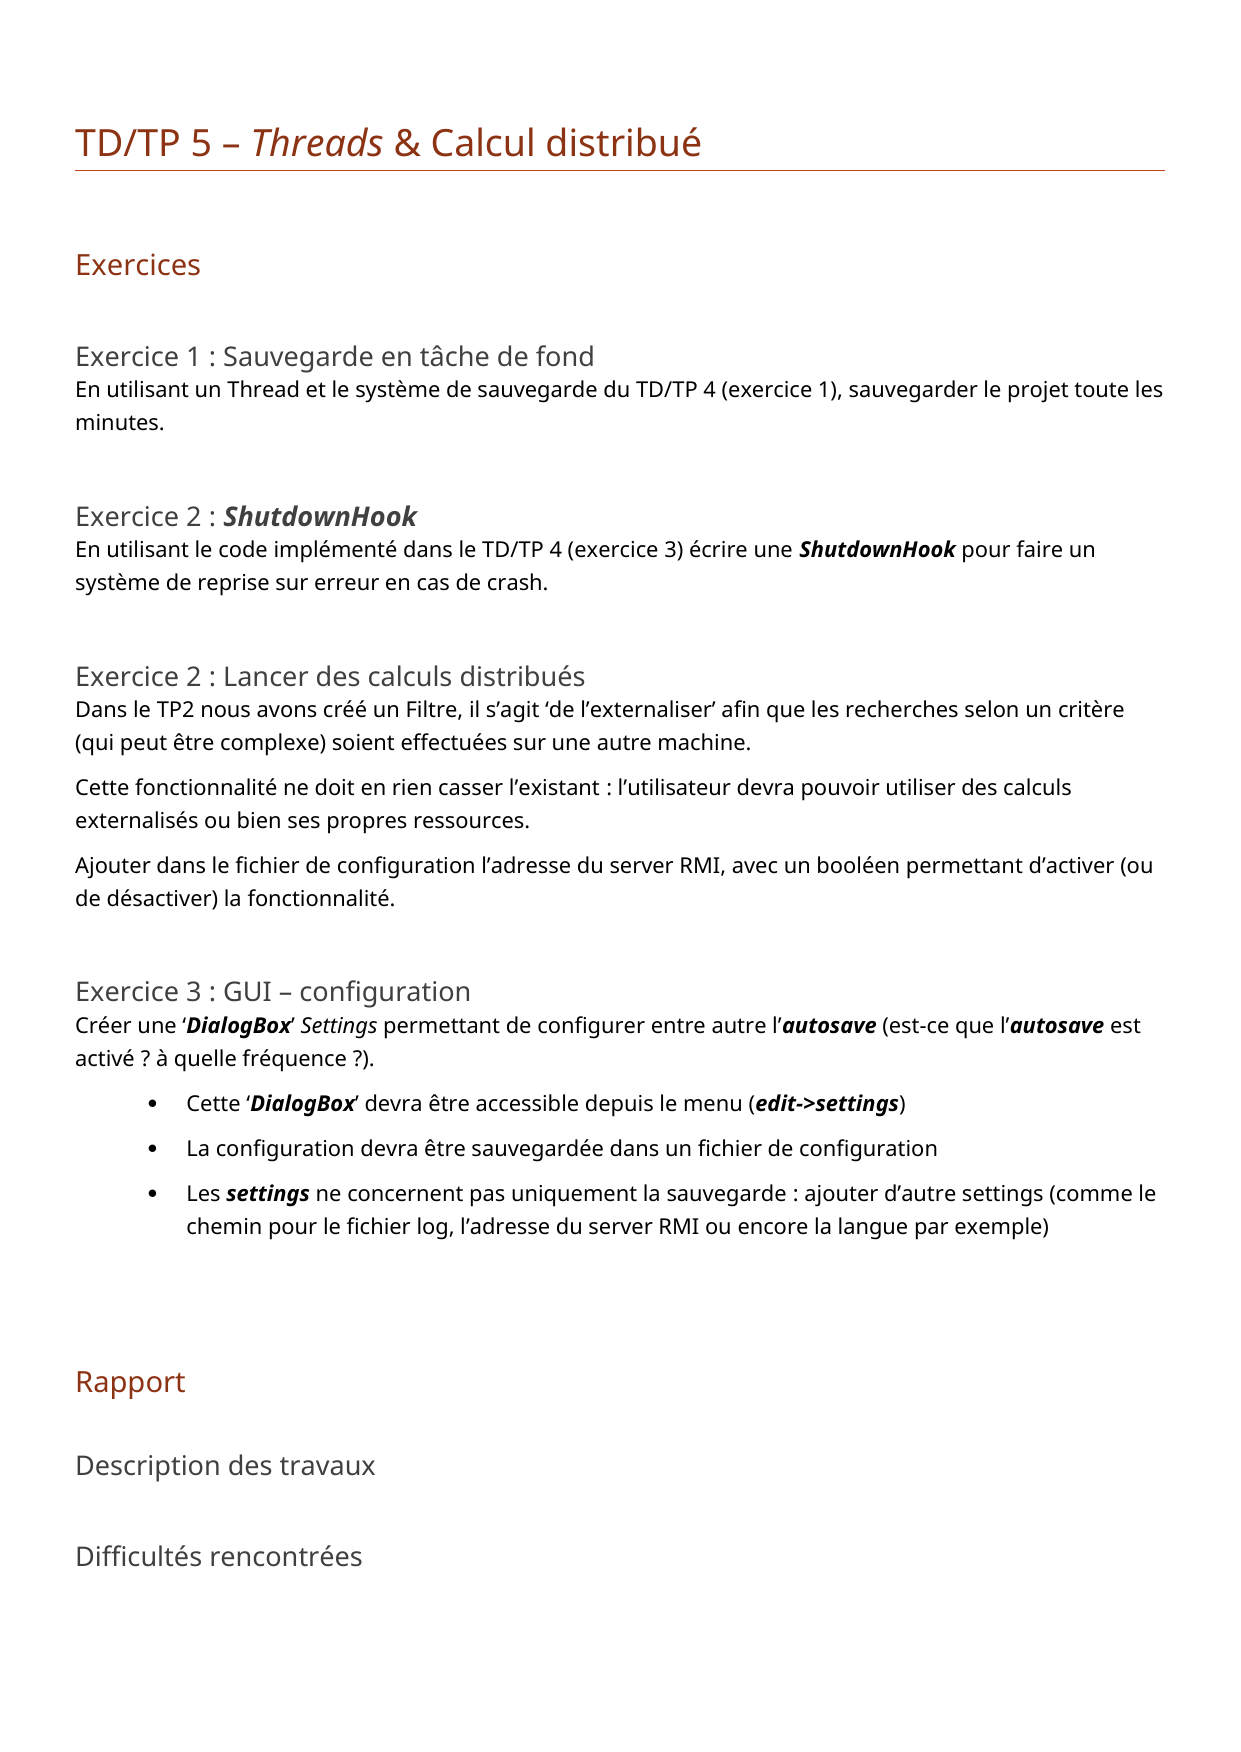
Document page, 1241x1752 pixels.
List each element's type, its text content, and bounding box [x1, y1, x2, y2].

subtitle Rapport [75, 1362, 1165, 1401]
subtitle TD/TP 5 – Threads & Calcul distribué [75, 117, 1165, 170]
text En utilisant un Thread et le système de sauvegarde du TD/TP 4 (exercice 1), sauvegarder le projet toute les minutes. [75, 374, 1165, 436]
subtitle Exercice 1 : Sauvegarde en tâche de fond [75, 337, 1165, 374]
list La configuration devra être sauvegardée dans un fichier de configuration [149, 1133, 1165, 1163]
text En utilisant le code implémenté dans le TD/TP 4 (exercice 3) écrire une ShutdownHook pour faire un système de reprise sur erreur en cas de crash. [75, 534, 1165, 596]
subtitle Exercice 2 : Lancer des calculs distribués [75, 657, 1165, 694]
text Ajouter dans le fichier de configuration l’adresse du server RMI, avec un booléen permettant d’activer (ou de désactiver) la fonctionnalité. [75, 850, 1165, 912]
text Cette fonctionnalité ne doit en rien casser l’existant : l’utilisateur devra pouvoir utiliser des calculs externalisés ou bien ses propres ressources. [75, 772, 1165, 834]
list Les settings ne concernent pas uniquement la sauvegarde : ajouter d’autre settings (comme le chemin pour le fichier log, l’adresse du server RMI ou encore la langue par exemple) [149, 1178, 1165, 1241]
text Créer une ‘DialogBox’ Settings permettant de configurer entre autre l’autosave (est-ce que l’autosave est activé ? à quelle fréquence ?). [75, 1010, 1165, 1072]
subtitle Description des travaux [75, 1447, 1165, 1483]
subtitle Exercice 2 : ShutdownHook [75, 497, 1165, 534]
text Dans le TP2 nous avons créé un Filtre, il s’agit ‘de l’externaliser’ afin que les recherches selon un critère (qui peut être complexe) soient effectuées sur une autre machine. [75, 694, 1165, 756]
subtitle Exercice 3 : GUI – configuration [75, 973, 1165, 1010]
subtitle Exercices [75, 244, 1165, 283]
subtitle Difficultés rencontrées [75, 1537, 1165, 1574]
list Cette ‘DialogBox’ devra être accessible depuis le menu (edit->settings) [149, 1088, 1165, 1117]
